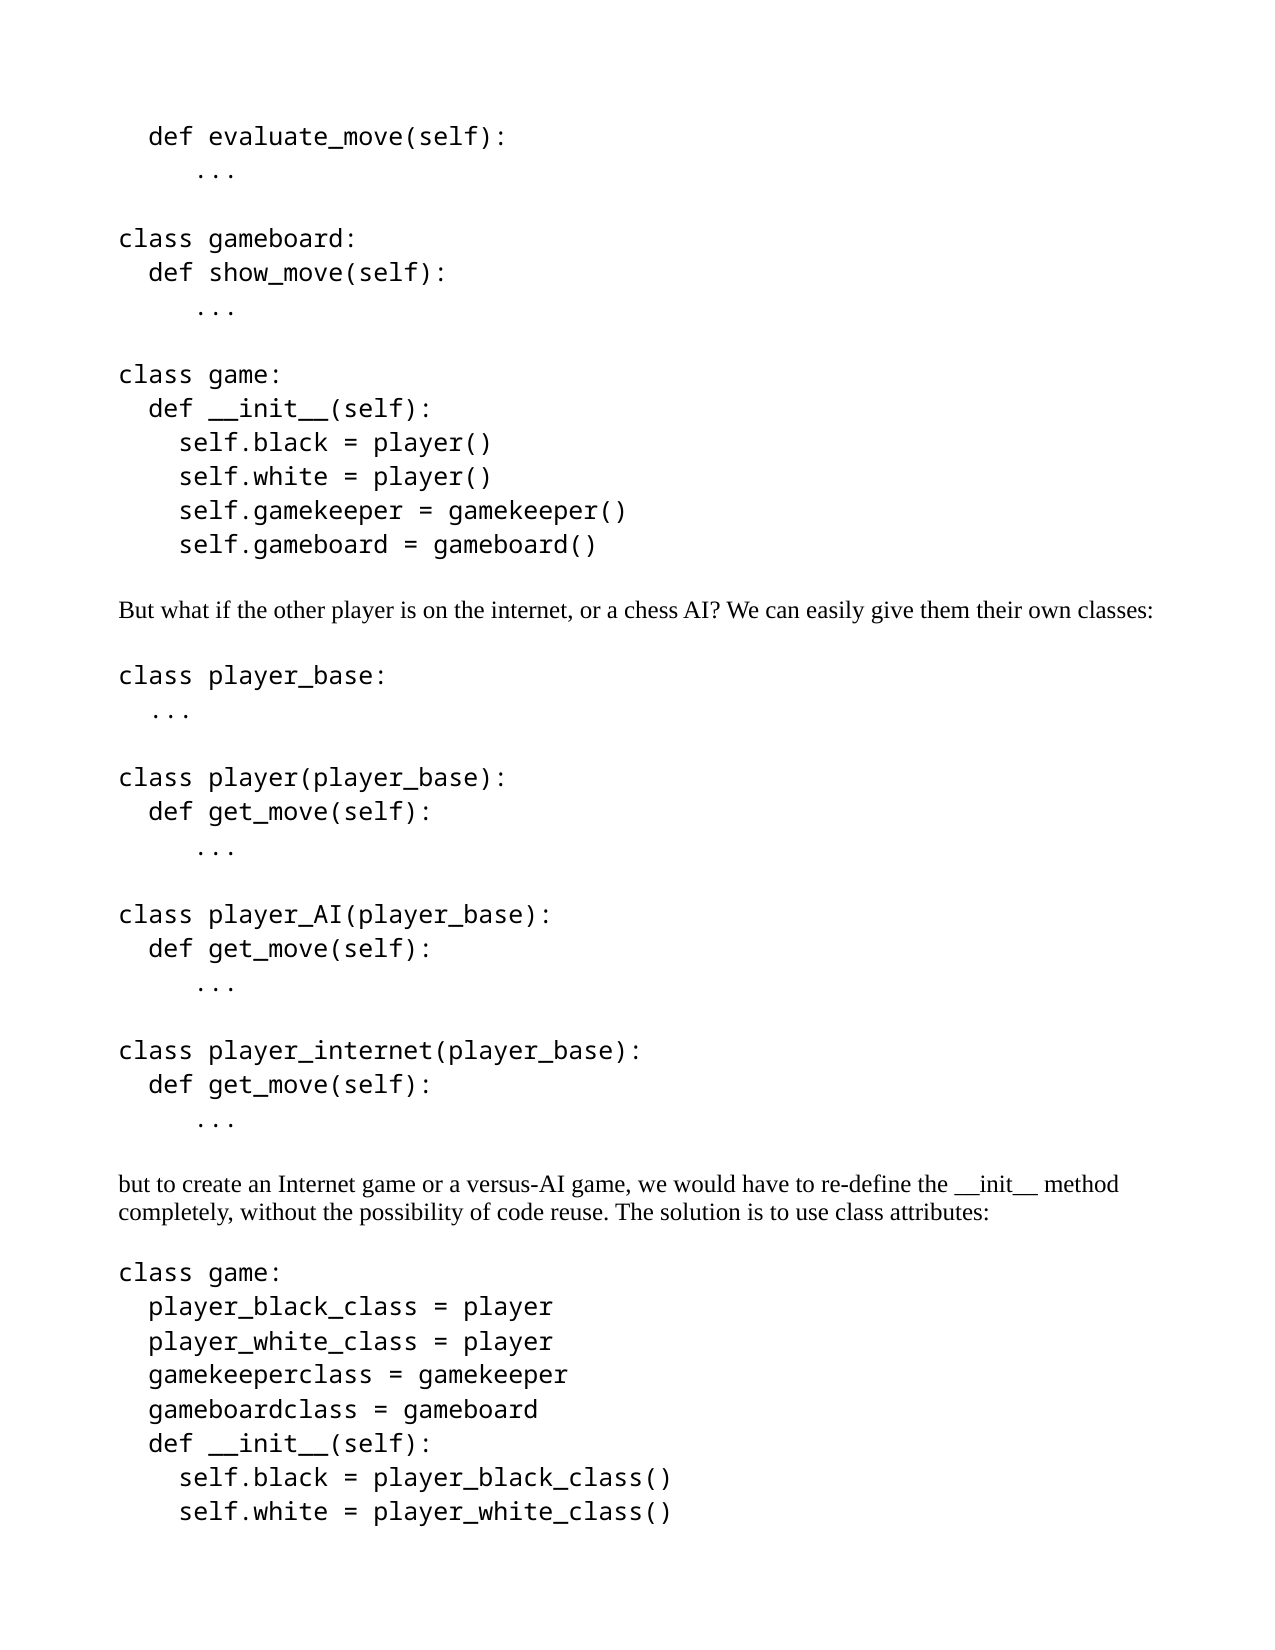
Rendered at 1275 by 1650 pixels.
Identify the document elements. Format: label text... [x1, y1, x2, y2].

text ... [118, 964, 1157, 998]
text ... [118, 828, 1157, 862]
text ... [118, 288, 1157, 322]
text self.black = player_black_class() [118, 1459, 1157, 1493]
text self.black = player() [118, 425, 1157, 459]
text class player(player_base): [118, 760, 1157, 794]
text def get_move(self): [118, 930, 1157, 964]
text ... [118, 692, 1157, 726]
text player_black_class = player [118, 1289, 1157, 1323]
text but to create an Internet game or a versus-AI game, we would have to re-define the __init__ method completely, without the possibility of code reuse. The solution is to use class attributes: [118, 1169, 1157, 1226]
text def get_move(self): [118, 1067, 1157, 1101]
text gameboardclass = gameboard [118, 1391, 1157, 1425]
text class game: [118, 357, 1157, 391]
text gamekeeperclass = gamekeeper [118, 1357, 1157, 1391]
text player_white_class = player [118, 1323, 1157, 1357]
text class gameboard: [118, 220, 1157, 254]
text self.white = player() [118, 459, 1157, 493]
text def __init__(self): [118, 391, 1157, 425]
text self.gamekeeper = gamekeeper() [118, 493, 1157, 527]
text def show_move(self): [118, 254, 1157, 288]
text ... [118, 1101, 1157, 1135]
text class player_AI(player_base): [118, 896, 1157, 930]
text def get_move(self): [118, 794, 1157, 828]
text class game: [118, 1255, 1157, 1289]
text ... [118, 152, 1157, 186]
text self.gameboard = gameboard() [118, 527, 1157, 561]
text def evaluate_move(self): [118, 118, 1157, 152]
text class player_internet(player_base): [118, 1032, 1157, 1067]
text class player_base: [118, 658, 1157, 692]
text self.white = player_white_class() [118, 1493, 1157, 1527]
text But what if the other player is on the internet, or a chess AI? We can easily give them their own classes: [118, 595, 1157, 624]
text def __init__(self): [118, 1425, 1157, 1459]
